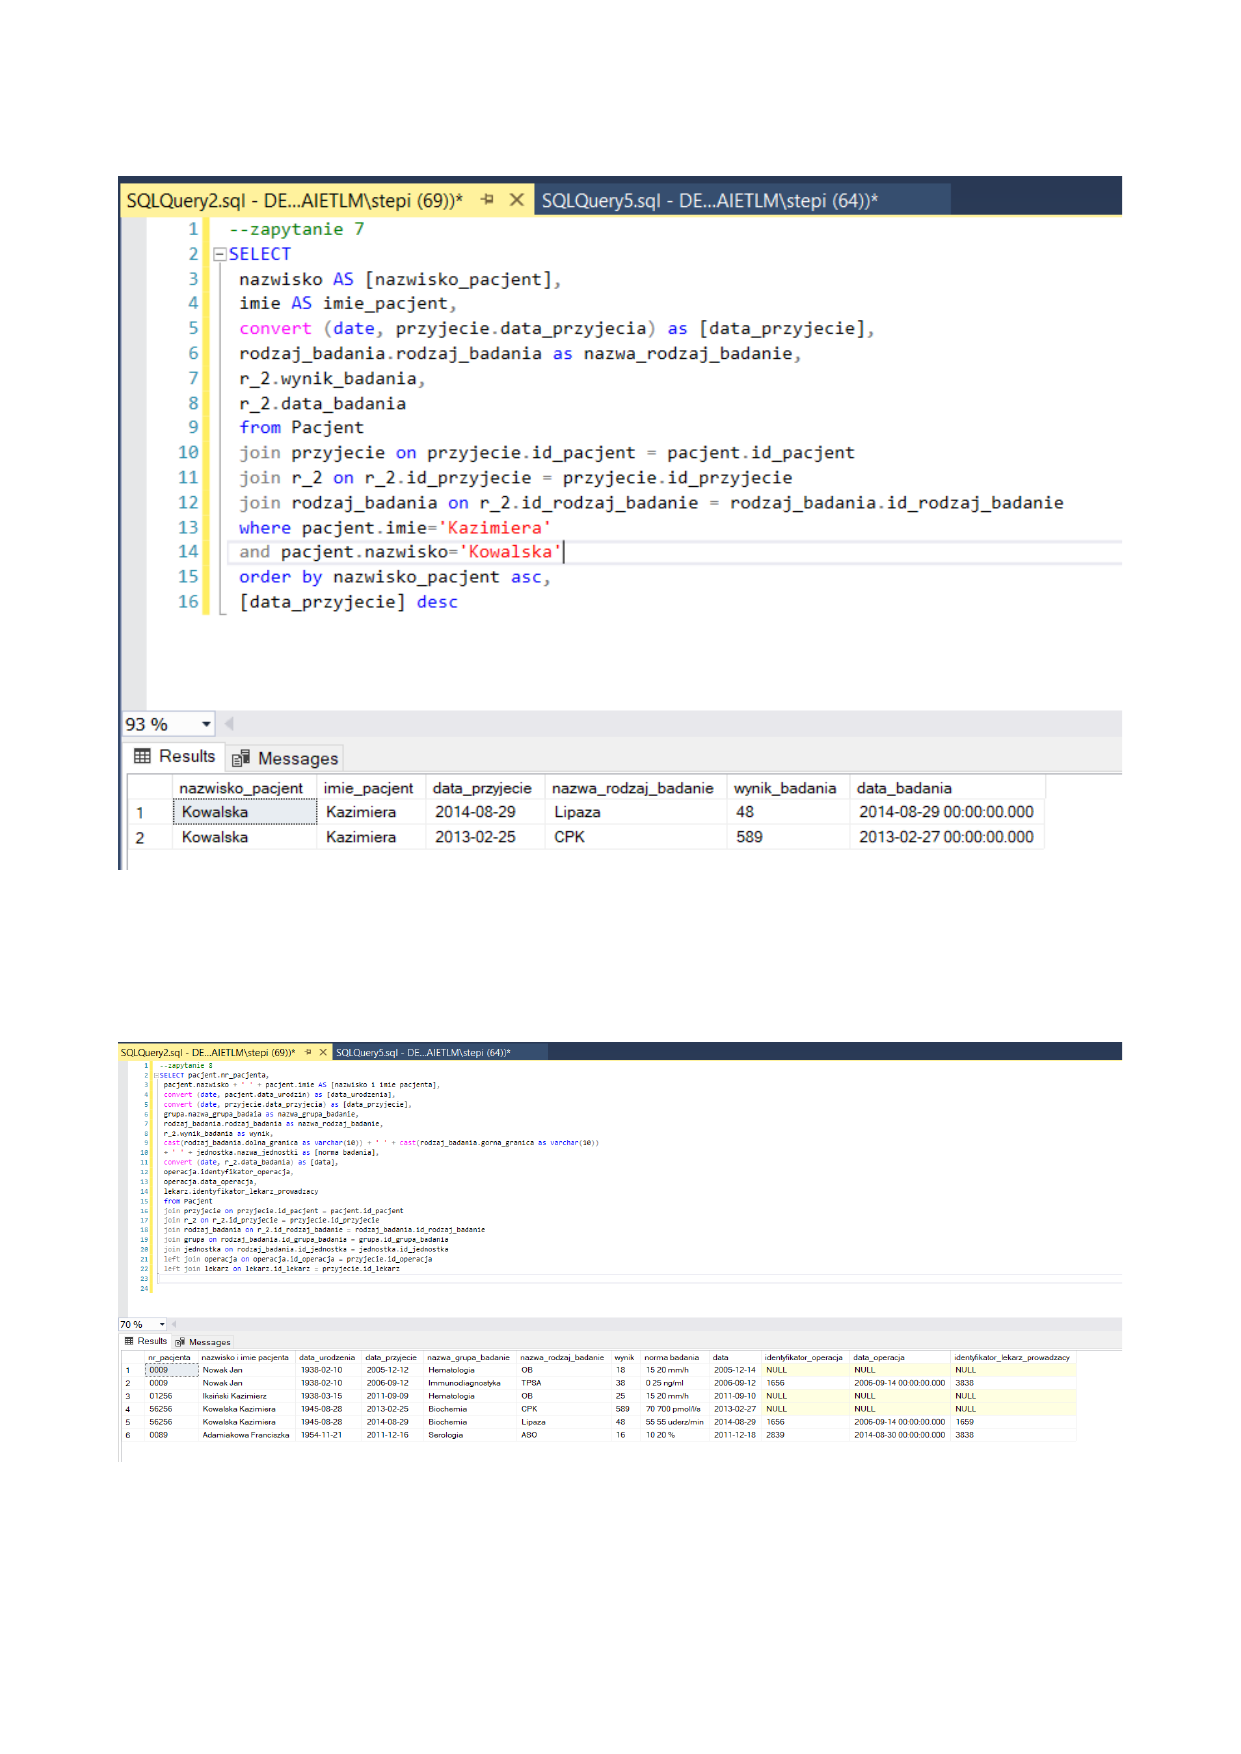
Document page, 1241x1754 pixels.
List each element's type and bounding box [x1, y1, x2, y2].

picture [118, 1042, 1123, 1462]
picture [118, 176, 1123, 870]
